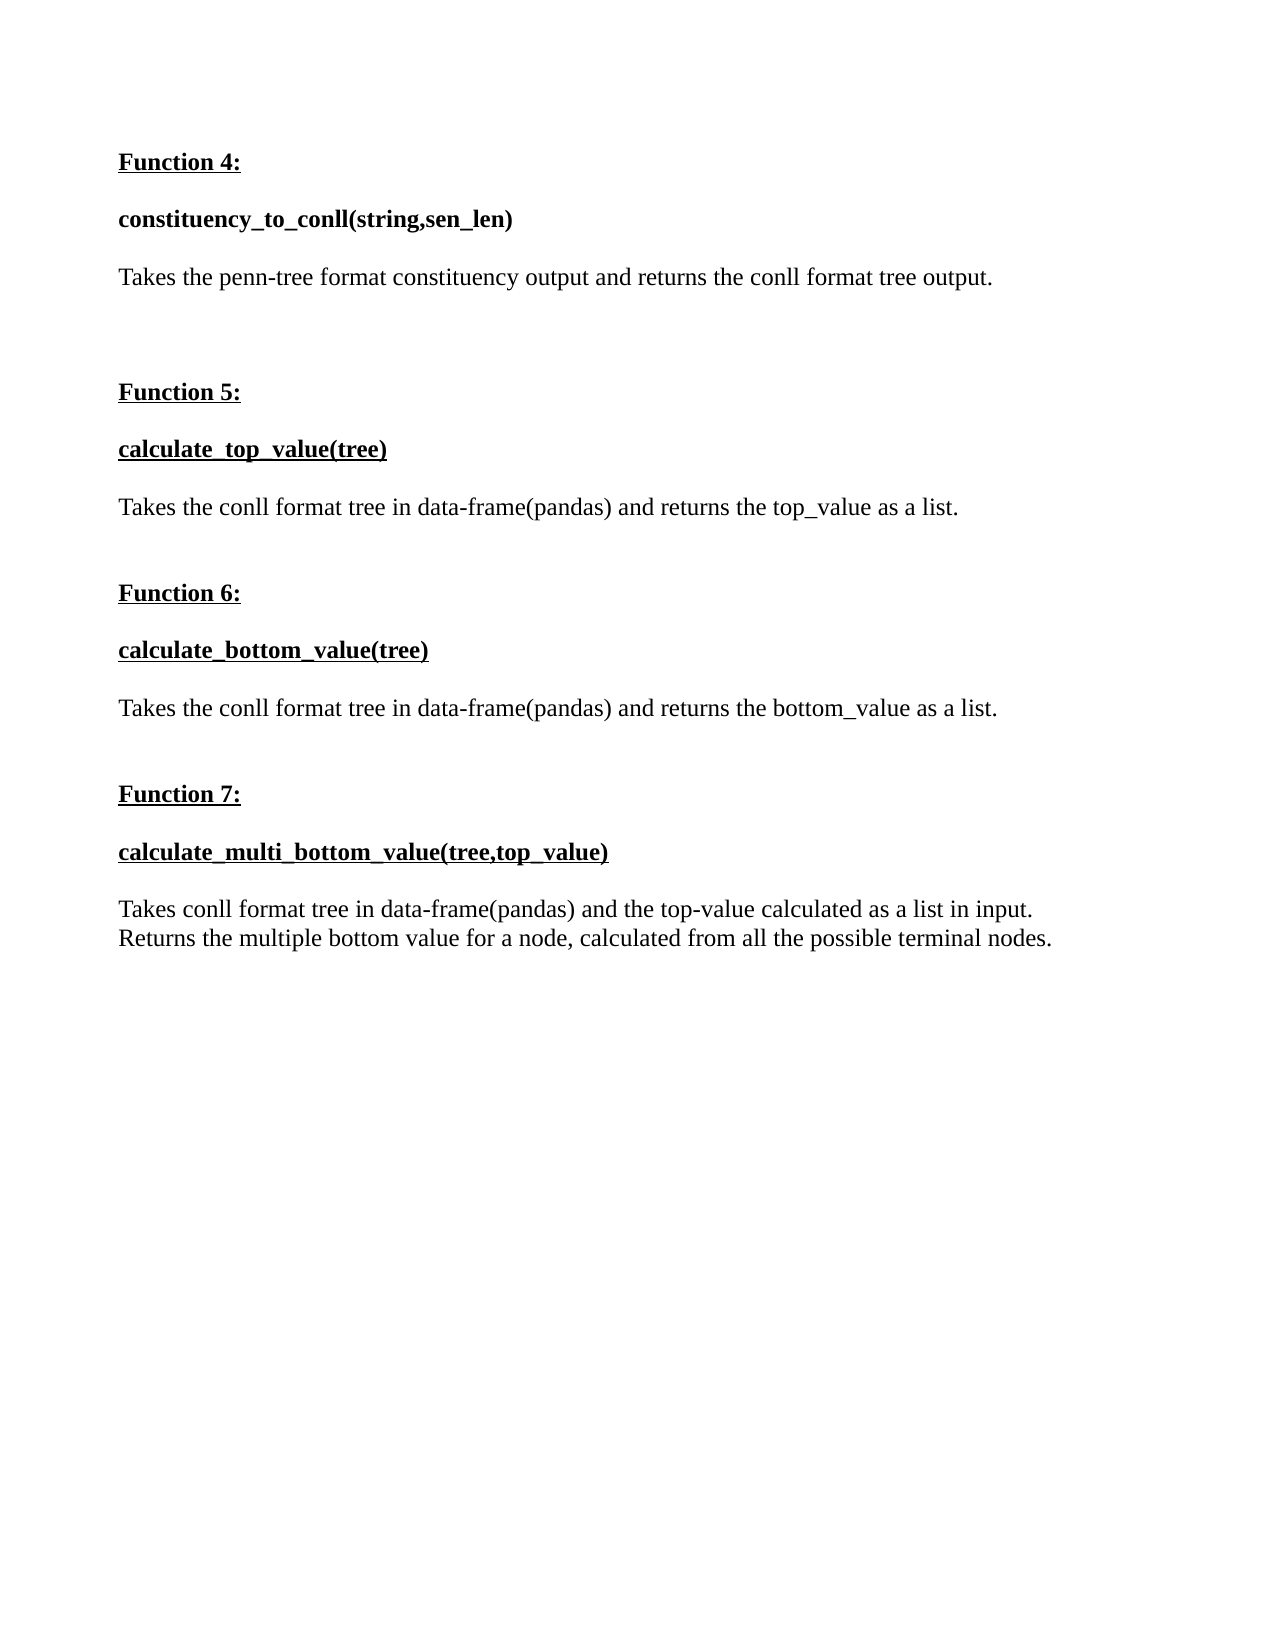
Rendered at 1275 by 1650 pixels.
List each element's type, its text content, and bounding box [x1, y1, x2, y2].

text Function 6: [118, 578, 1157, 607]
text Returns the multiple bottom value for a node, calculated from all the possible terminal nodes. [118, 923, 1157, 952]
text Takes the conll format tree in data-frame(pandas) and returns the top_value as a list. [118, 492, 1157, 521]
text Function 5: [118, 377, 1157, 406]
text calculate_bottom_value(tree) [118, 636, 1157, 664]
text Takes the conll format tree in data-frame(pandas) and returns the bottom_value as a list. [118, 693, 1157, 722]
text calculate_multi_bottom_value(tree,top_value) [118, 837, 1157, 866]
text constituency_to_conll(string,sen_len) [118, 204, 1157, 233]
text Function 7: [118, 779, 1157, 808]
text calculate_top_value(tree) [118, 434, 1157, 463]
text Takes the penn-tree format constituency output and returns the conll format tree output. [118, 262, 1157, 291]
text Function 4: [118, 147, 1157, 176]
text Takes conll format tree in data-frame(pandas) and the top-value calculated as a list in input. [118, 894, 1157, 923]
